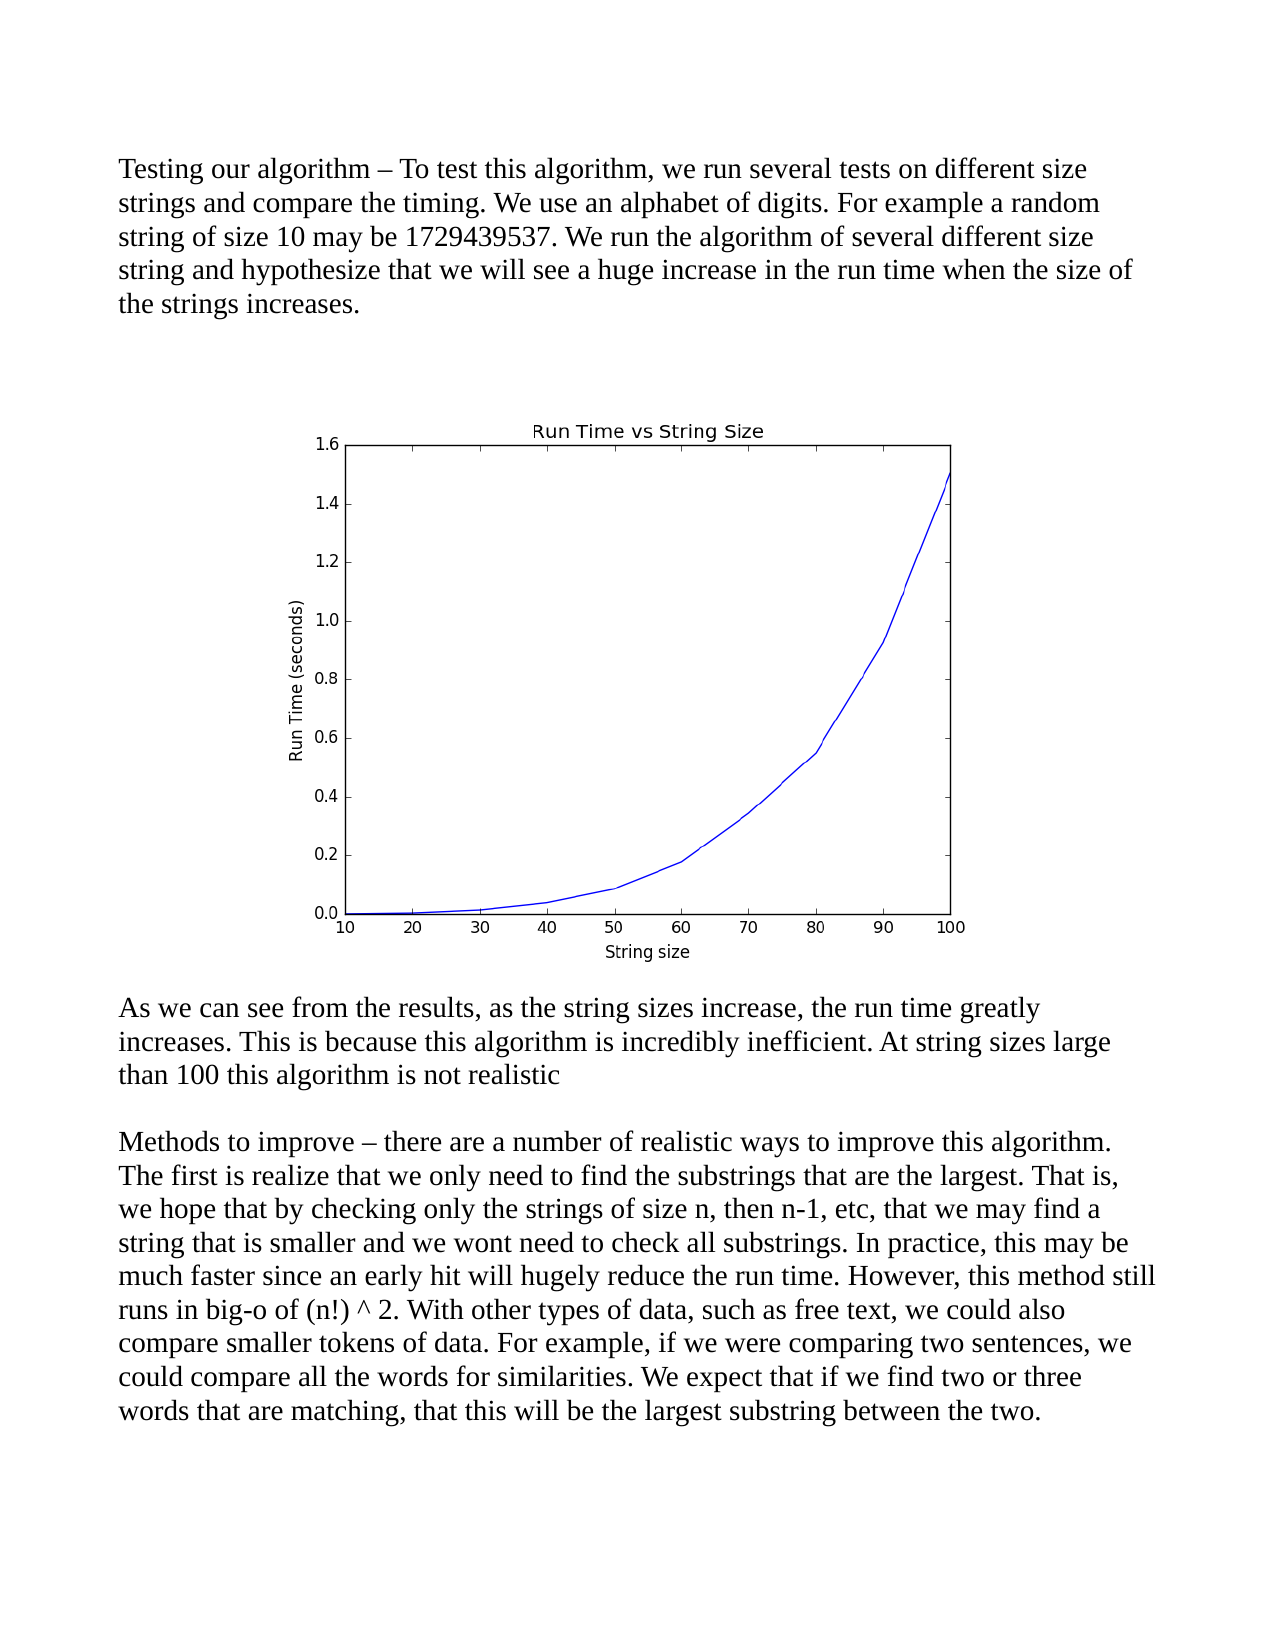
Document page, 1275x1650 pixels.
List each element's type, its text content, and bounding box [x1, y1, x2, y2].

text As we can see from the results, as the string sizes increase, the run time greatly increases. This is because this algorithm is incredibly inefficient. At string sizes large than 100 this algorithm is not realistic [118, 990, 1157, 1091]
text Methods to improve – there are a number of realistic ways to improve this algorithm. The first is realize that we only need to find the substrings that are the largest. That is, we hope that by checking only the strings of size n, then n-1, etc, that we may find a string that is smaller and we wont need to check all substrings. In practice, this may be much faster since an early hit will hugely reduce the run time. However, this method still runs in big-o of (n!) ^ 2. With other types of data, such as free text, we could also compare smaller tokens of data. For example, if we were comparing two sentences, we could compare all the words for similarities. We expect that if we find two or three words that are matching, that this will be the largest substring between the two. [118, 1124, 1157, 1426]
text Testing our algorithm – To test this algorithm, we run several tests on different size strings and compare the timing. We use an alphabet of digits. For example a random string of size 10 may be 1729439537. We run the algorithm of several different size string and hypothesize that we will see a huge increase in the run time when the size of the strings increases. [118, 152, 1157, 319]
picture [247, 386, 1028, 972]
